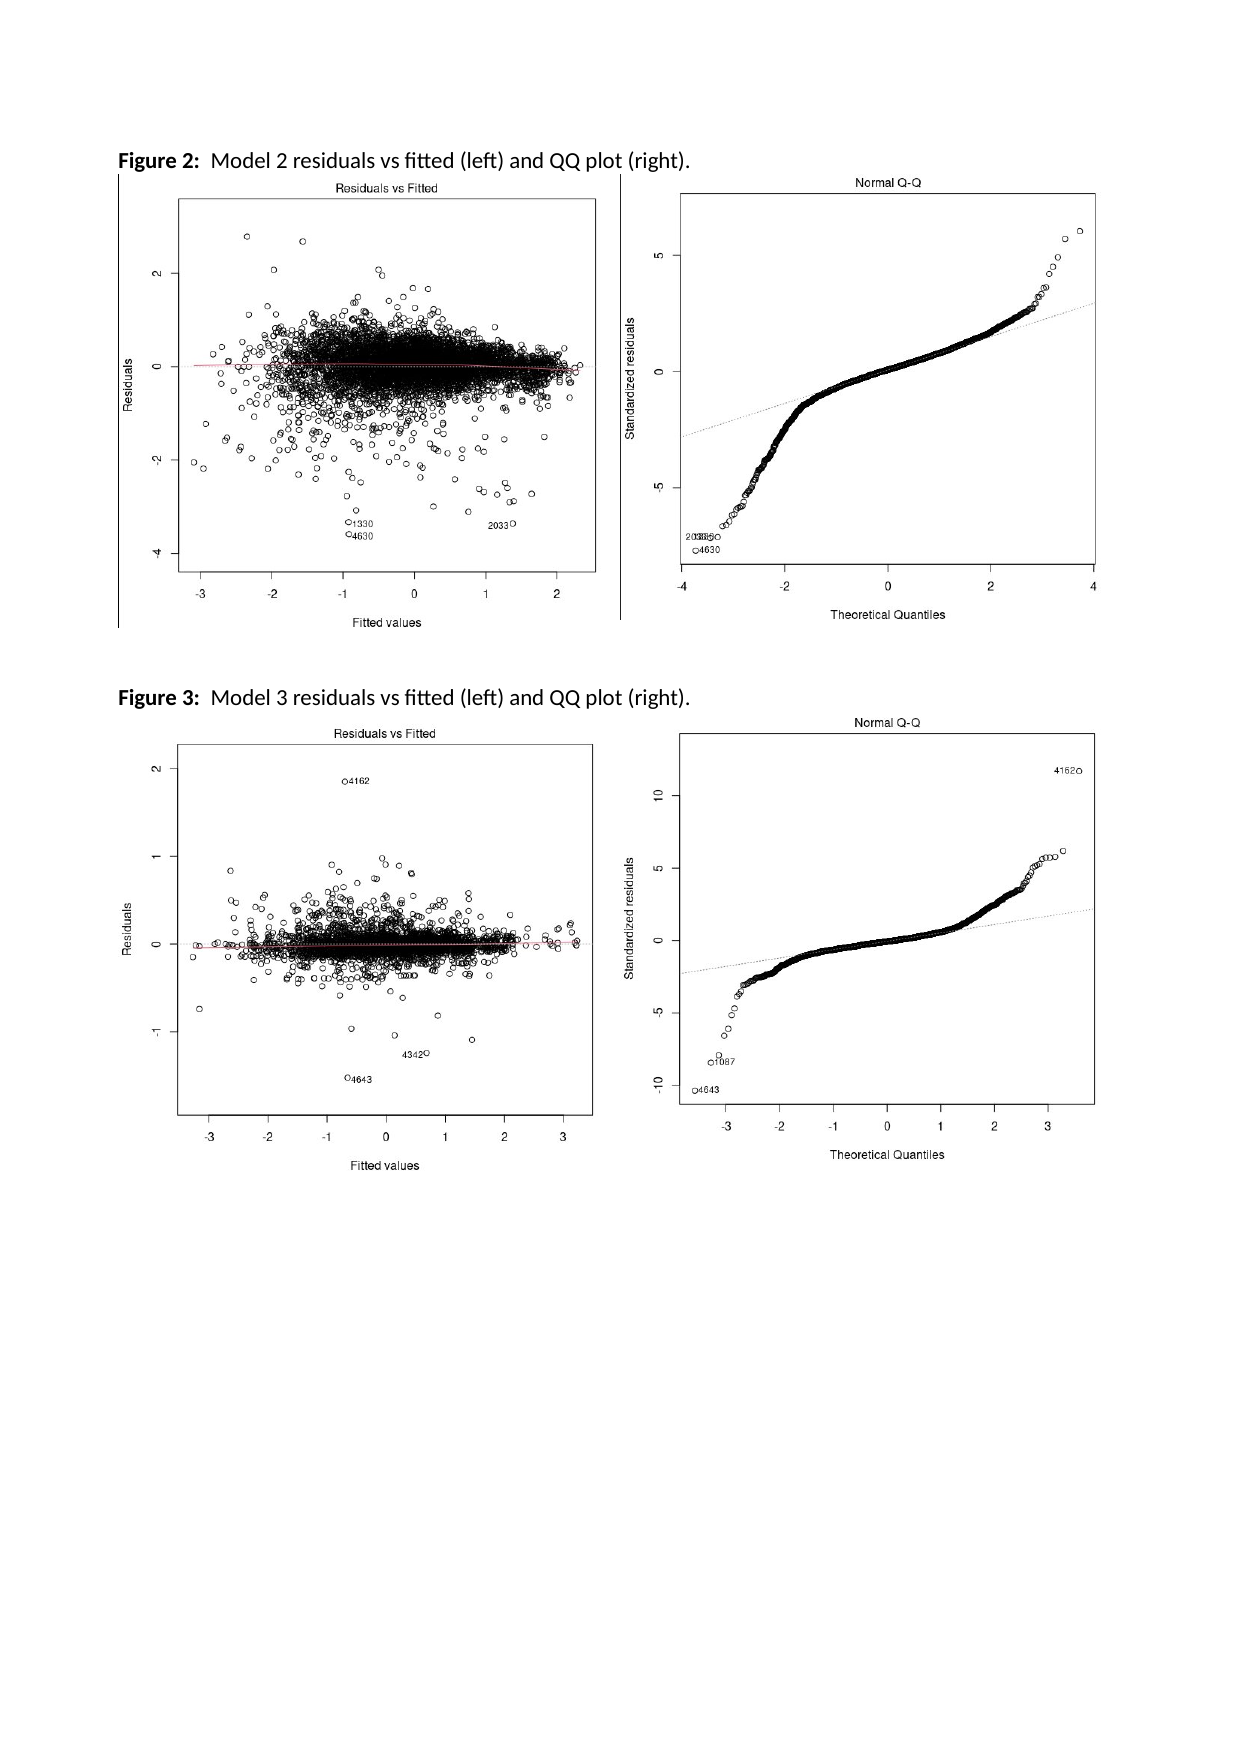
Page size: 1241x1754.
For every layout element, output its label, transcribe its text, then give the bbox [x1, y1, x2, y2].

table_header [620, 1161, 1122, 1199]
text Figure 2: Model 2 residuals vs fitted (left) and QQ plot (right). [118, 146, 1122, 174]
table_header [118, 628, 620, 655]
picture [118, 174, 1123, 628]
text Figure 3: Model 3 residuals vs fitted (left) and QQ plot (right). [118, 683, 1122, 711]
table_header [118, 1171, 620, 1199]
table_header [620, 620, 1122, 655]
picture [118, 711, 1123, 1171]
